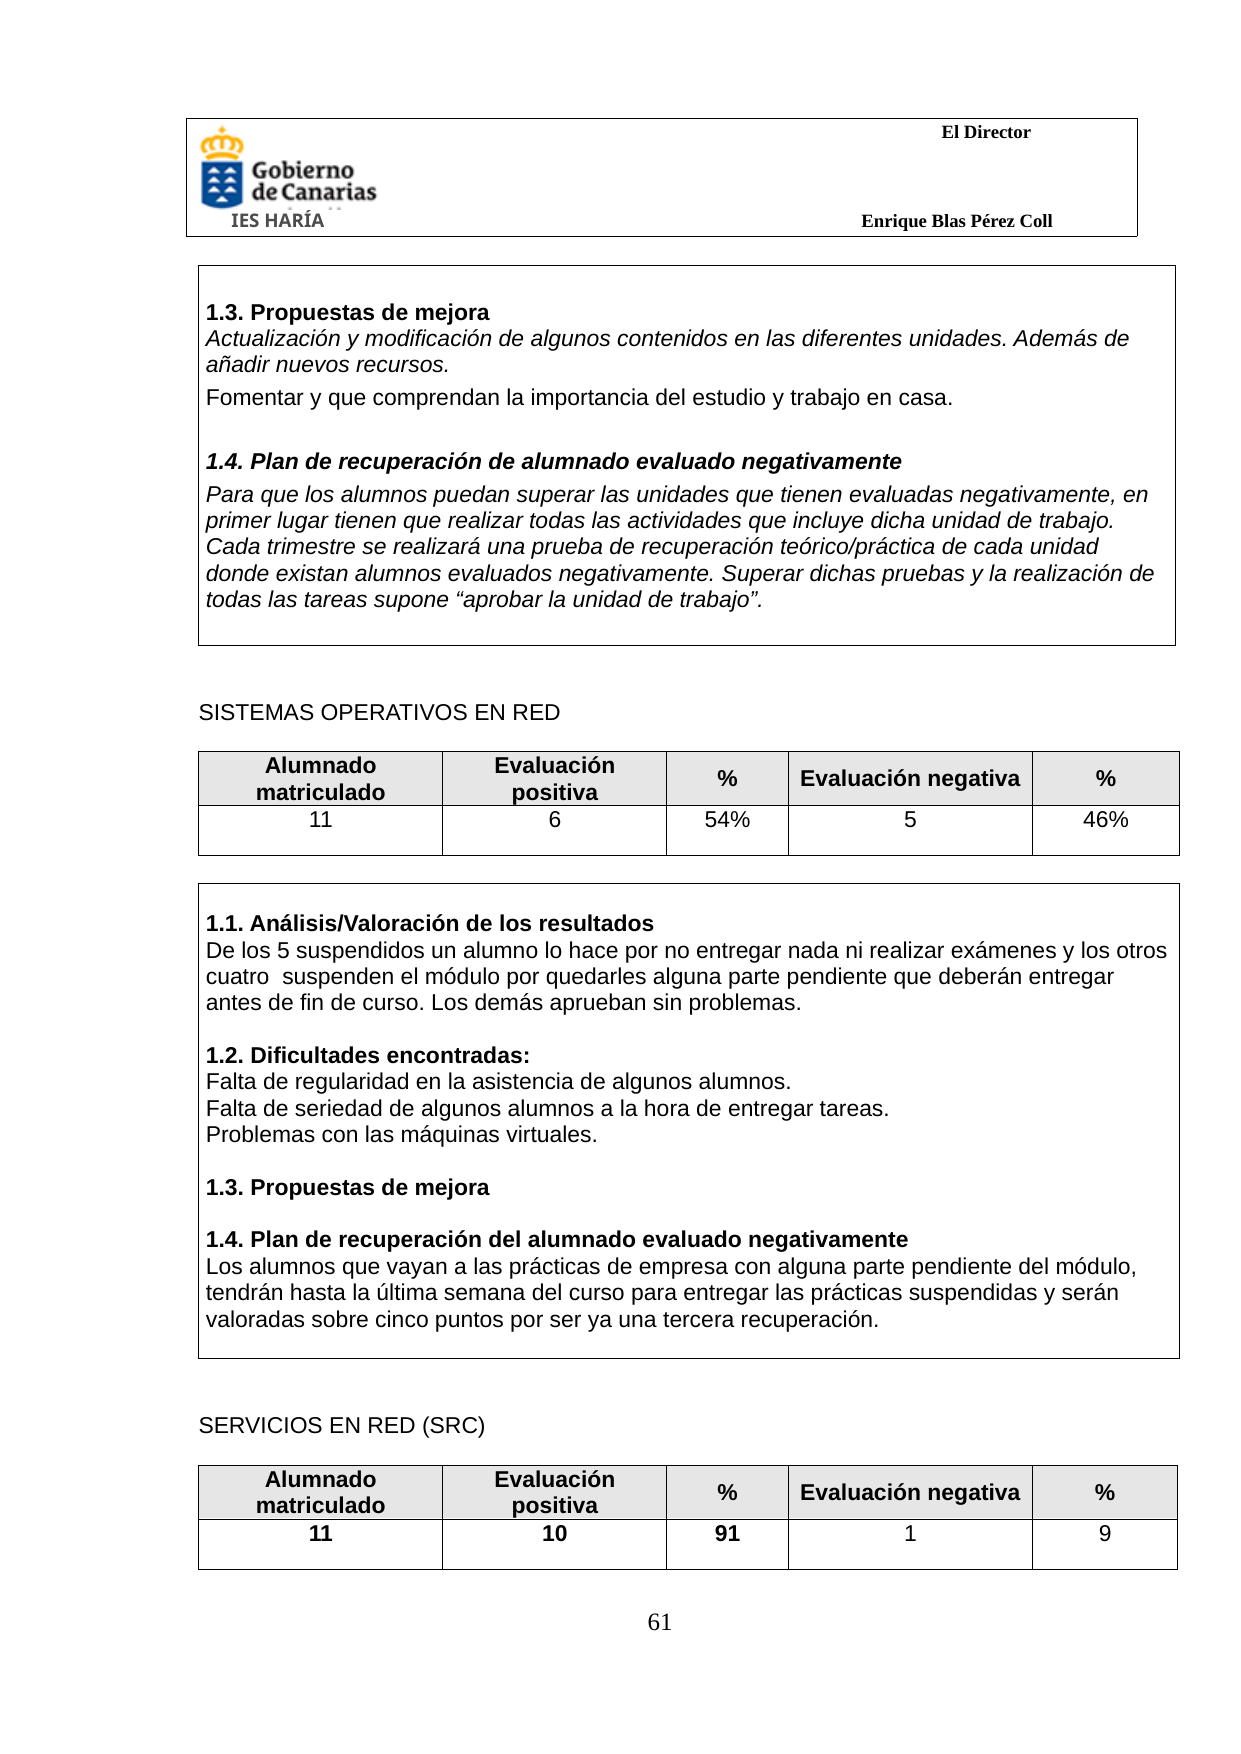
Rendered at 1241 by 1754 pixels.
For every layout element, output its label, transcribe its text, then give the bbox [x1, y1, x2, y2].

text SISTEMAS OPERATIVOS EN RED [198, 698, 1121, 725]
table_header Alumnado matriculado [199, 752, 442, 805]
table_header 1.1. Análisis/Valoración de los resultados De los 5 suspendidos un alumno lo hace por no entregar nada ni realizar exámenes y los otros cuatro suspenden el módulo por quedarles alguna parte pendiente que deberán entregar antes de fin de curso. Los demás aprueban sin problemas. 1.2. Dificultades encontradas: Falta de regularidad en la asistencia de algunos alumnos. Falta de seriedad de algunos alumnos a la hora de entregar tareas. Problemas con las máquinas virtuales. 1.3. Propuestas de mejora 1.4. Plan de recuperación del alumnado evaluado negativamente Los alumnos que vayan a las prácticas de empresa con alguna parte pendiente del módulo, tendrán hasta la última semana del curso para entregar las prácticas suspendidas y serán valoradas sobre cinco puntos por ser ya una tercera recuperación. [199, 884, 1179, 1358]
table_cell 11 [199, 806, 442, 855]
text SERVICIOS EN RED (SRC) [198, 1412, 1121, 1438]
table_header % [1033, 752, 1179, 805]
table_cell 10 [443, 1520, 666, 1569]
table_header Evaluación positiva [443, 1466, 666, 1518]
table_header Alumnado matriculado [199, 1466, 442, 1518]
table_cell 9 [1033, 1520, 1177, 1569]
table_cell 5 [789, 806, 1032, 855]
table_header 1.3. Propuestas de mejora Actualización y modificación de algunos contenidos en las diferentes unidades. Además de añadir nuevos recursos. Fomentar y que comprendan la importancia del estudio y trabajo en casa. 1.4. Plan de recuperación de alumnado evaluado negativamente Para que los alumnos puedan superar las unidades que tienen evaluadas negativamente, en primer lugar tienen que realizar todas las actividades que incluye dicha unidad de trabajo. Cada trimestre se realizará una prueba de recuperación teórico/práctica de cada unidad donde existan alumnos evaluados negativamente. Superar dichas pruebas y la realización de todas las tareas supone “aprobar la unidad de trabajo”. [199, 266, 1175, 645]
table_cell 91 [667, 1520, 788, 1569]
table_cell 6 [443, 806, 666, 855]
table_cell 46% [1033, 806, 1179, 855]
table_header % [667, 1466, 788, 1518]
table_cell 1 [789, 1520, 1032, 1569]
table_header % [1033, 1466, 1177, 1518]
table_cell 54% [667, 806, 788, 855]
table_header Evaluación negativa [789, 752, 1032, 805]
picture [195, 123, 381, 210]
table_header Evaluación negativa [789, 1466, 1032, 1518]
table_cell 11 [199, 1520, 442, 1569]
table_header % [667, 752, 788, 805]
table_header Evaluación positiva [443, 752, 666, 805]
